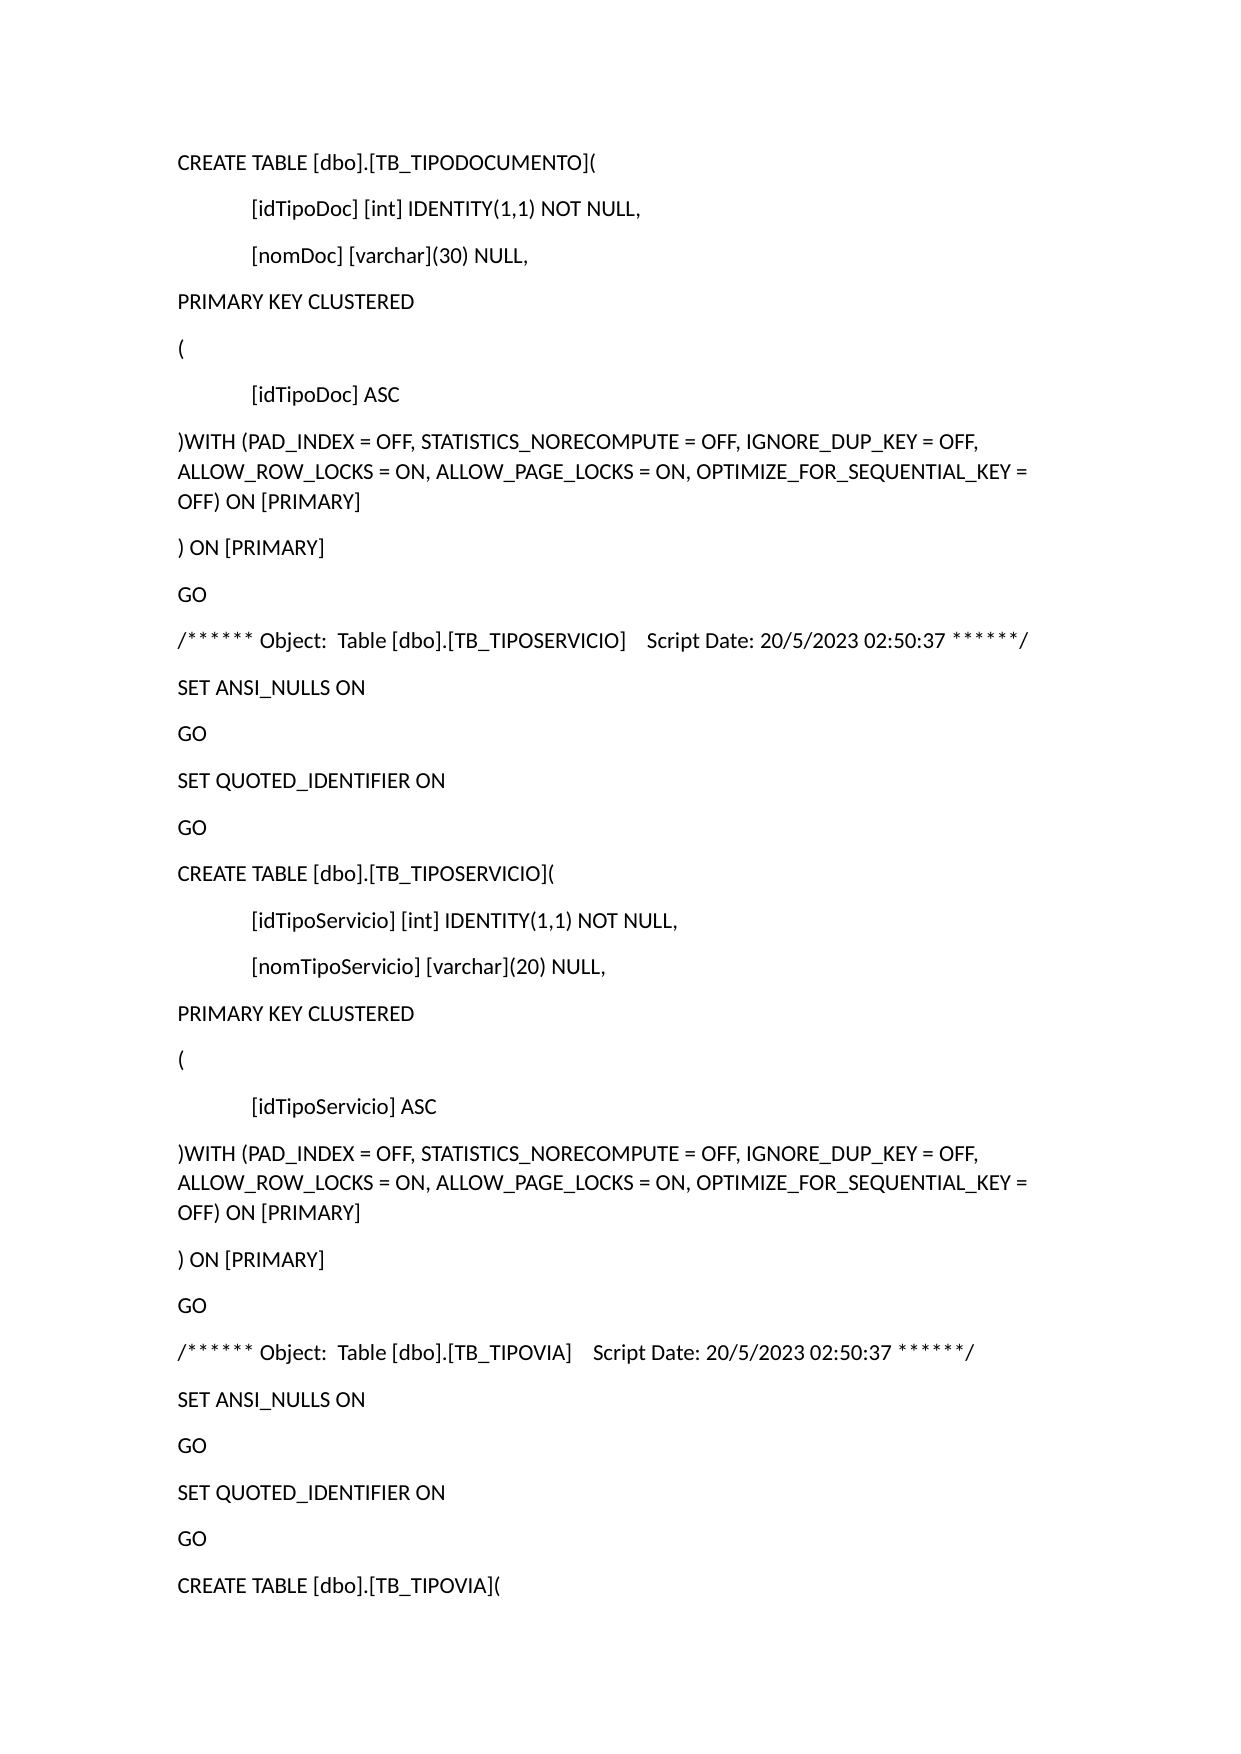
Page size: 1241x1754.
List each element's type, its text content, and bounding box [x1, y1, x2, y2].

text [nomTipoServicio] [varchar](20) NULL, [177, 952, 1063, 980]
text /****** Object: Table [dbo].[TB_TIPOSERVICIO] Script Date: 20/5/2023 02:50:37 ******/ [177, 626, 1063, 654]
text ( [177, 334, 1063, 362]
text PRIMARY KEY CLUSTERED [177, 999, 1063, 1027]
text GO [177, 813, 1063, 841]
text [idTipoServicio] ASC [177, 1092, 1063, 1120]
text SET QUOTED_IDENTIFIER ON [177, 1478, 1063, 1506]
text GO [177, 580, 1063, 608]
text [idTipoDoc] ASC [177, 380, 1063, 408]
text GO [177, 1292, 1063, 1319]
text )WITH (PAD_INDEX = OFF, STATISTICS_NORECOMPUTE = OFF, IGNORE_DUP_KEY = OFF, ALLOW_ROW_LOCKS = ON, ALLOW_PAGE_LOCKS = ON, OPTIMIZE_FOR_SEQUENTIAL_KEY = OFF) ON [PRIMARY] [177, 1139, 1063, 1226]
text CREATE TABLE [dbo].[TB_TIPODOCUMENTO]( [177, 148, 1063, 176]
text ) ON [PRIMARY] [177, 533, 1063, 561]
text GO [177, 1524, 1063, 1552]
text /****** Object: Table [dbo].[TB_TIPOVIA] Script Date: 20/5/2023 02:50:37 ******/ [177, 1338, 1063, 1366]
text ( [177, 1046, 1063, 1073]
text [idTipoServicio] [int] IDENTITY(1,1) NOT NULL, [177, 906, 1063, 934]
text ) ON [PRIMARY] [177, 1245, 1063, 1273]
text SET ANSI_NULLS ON [177, 673, 1063, 701]
text [idTipoDoc] [int] IDENTITY(1,1) NOT NULL, [177, 194, 1063, 222]
text CREATE TABLE [dbo].[TB_TIPOVIA]( [177, 1571, 1063, 1599]
text GO [177, 1431, 1063, 1459]
text PRIMARY KEY CLUSTERED [177, 287, 1063, 315]
text )WITH (PAD_INDEX = OFF, STATISTICS_NORECOMPUTE = OFF, IGNORE_DUP_KEY = OFF, ALLOW_ROW_LOCKS = ON, ALLOW_PAGE_LOCKS = ON, OPTIMIZE_FOR_SEQUENTIAL_KEY = OFF) ON [PRIMARY] [177, 427, 1063, 515]
text [nomDoc] [varchar](30) NULL, [177, 241, 1063, 269]
text SET QUOTED_IDENTIFIER ON [177, 766, 1063, 794]
text CREATE TABLE [dbo].[TB_TIPOSERVICIO]( [177, 859, 1063, 887]
text GO [177, 719, 1063, 748]
text SET ANSI_NULLS ON [177, 1385, 1063, 1413]
